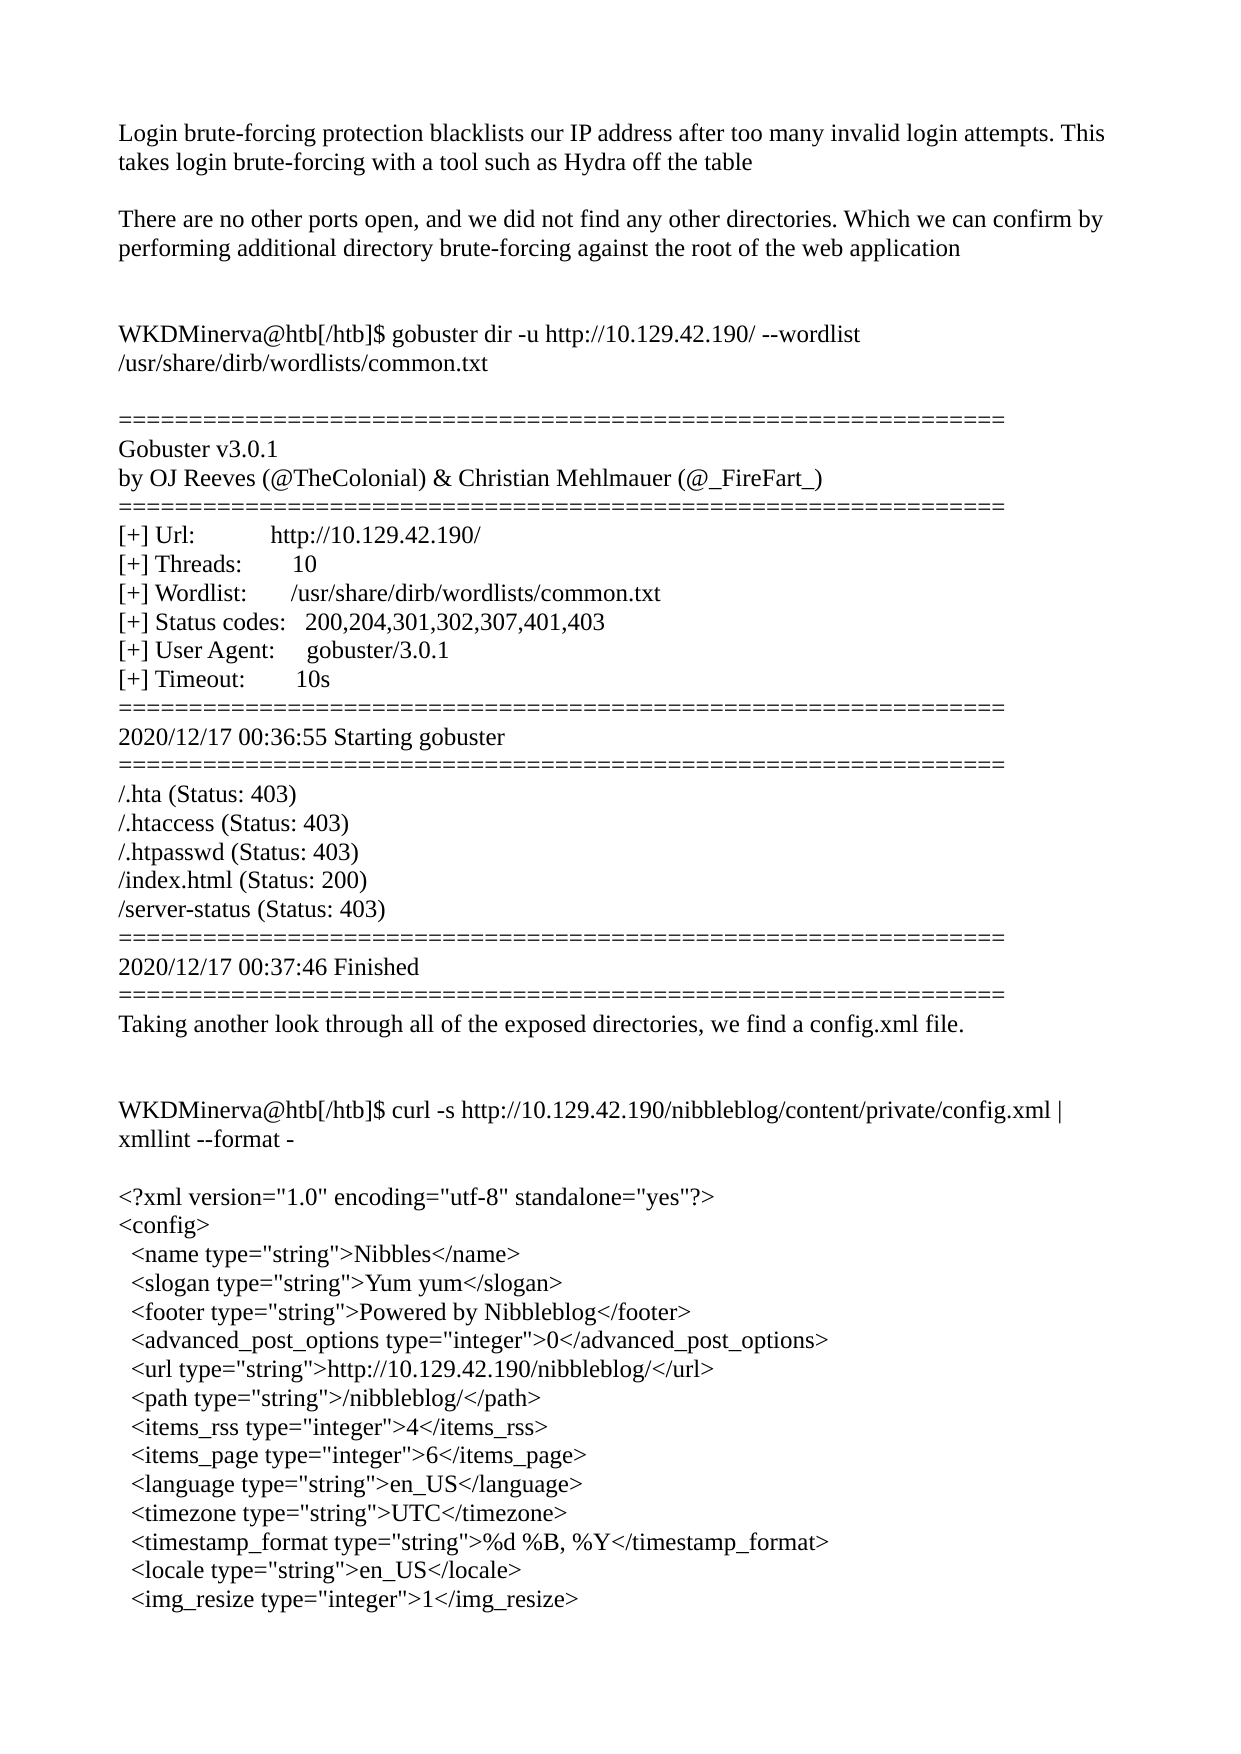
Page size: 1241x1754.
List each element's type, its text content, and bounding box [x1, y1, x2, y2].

text <path type="string">/nibbleblog/</path> [118, 1383, 1122, 1412]
text <?xml version="1.0" encoding="utf-8" standalone="yes"?> [118, 1182, 1122, 1211]
text =============================================================== [118, 751, 1122, 779]
text <items_page type="integer">6</items_page> [118, 1441, 1122, 1469]
text Taking another look through all of the exposed directories, we find a config.xml file. [118, 1009, 1122, 1038]
text <advanced_post_options type="integer">0</advanced_post_options> [118, 1326, 1122, 1354]
text =============================================================== [118, 693, 1122, 722]
text <items_rss type="integer">4</items_rss> [118, 1412, 1122, 1441]
text <name type="string">Nibbles</name> [118, 1239, 1122, 1268]
text <slogan type="string">Yum yum</slogan> [118, 1268, 1122, 1297]
text /.htaccess (Status: 403) [118, 808, 1122, 837]
text [+] Wordlist: /usr/share/dirb/wordlists/common.txt [118, 578, 1122, 607]
text =============================================================== [118, 406, 1122, 434]
text WKDMinerva@htb[/htb]$ gobuster dir -u http://10.129.42.190/ --wordlist /usr/share/dirb/wordlists/common.txt [118, 319, 1122, 377]
text [+] Threads: 10 [118, 549, 1122, 578]
text There are no other ports open, and we did not find any other directories. Which we can confirm by performing additional directory brute-forcing against the root of the web application [118, 204, 1122, 262]
text /server-status (Status: 403) [118, 894, 1122, 923]
text [+] Status codes: 200,204,301,302,307,401,403 [118, 607, 1122, 636]
text by OJ Reeves (@TheColonial) & Christian Mehlmauer (@_FireFart_) [118, 463, 1122, 492]
text [+] Url: http://10.129.42.190/ [118, 521, 1122, 549]
text <url type="string">http://10.129.42.190/nibbleblog/</url> [118, 1354, 1122, 1383]
text <config> [118, 1211, 1122, 1239]
text Gobuster v3.0.1 [118, 434, 1122, 463]
text =============================================================== [118, 923, 1122, 952]
text <footer type="string">Powered by Nibbleblog</footer> [118, 1297, 1122, 1326]
text =============================================================== [118, 981, 1122, 1009]
text =============================================================== [118, 492, 1122, 521]
text /.hta (Status: 403) [118, 779, 1122, 808]
text /index.html (Status: 200) [118, 866, 1122, 894]
text <timezone type="string">UTC</timezone> [118, 1498, 1122, 1527]
text <timestamp_format type="string">%d %B, %Y</timestamp_format> [118, 1527, 1122, 1556]
text 2020/12/17 00:37:46 Finished [118, 952, 1122, 981]
text <img_resize type="integer">1</img_resize> [118, 1584, 1122, 1613]
text [+] Timeout: 10s [118, 664, 1122, 693]
text WKDMinerva@htb[/htb]$ curl -s http://10.129.42.190/nibbleblog/content/private/config.xml | xmllint --format - [118, 1096, 1122, 1153]
text <language type="string">en_US</language> [118, 1469, 1122, 1498]
text <locale type="string">en_US</locale> [118, 1556, 1122, 1584]
text 2020/12/17 00:36:55 Starting gobuster [118, 722, 1122, 751]
text [+] User Agent: gobuster/3.0.1 [118, 636, 1122, 664]
text Login brute-forcing protection blacklists our IP address after too many invalid login attempts. This takes login brute-forcing with a tool such as Hydra off the table [118, 118, 1122, 176]
text /.htpasswd (Status: 403) [118, 837, 1122, 866]
